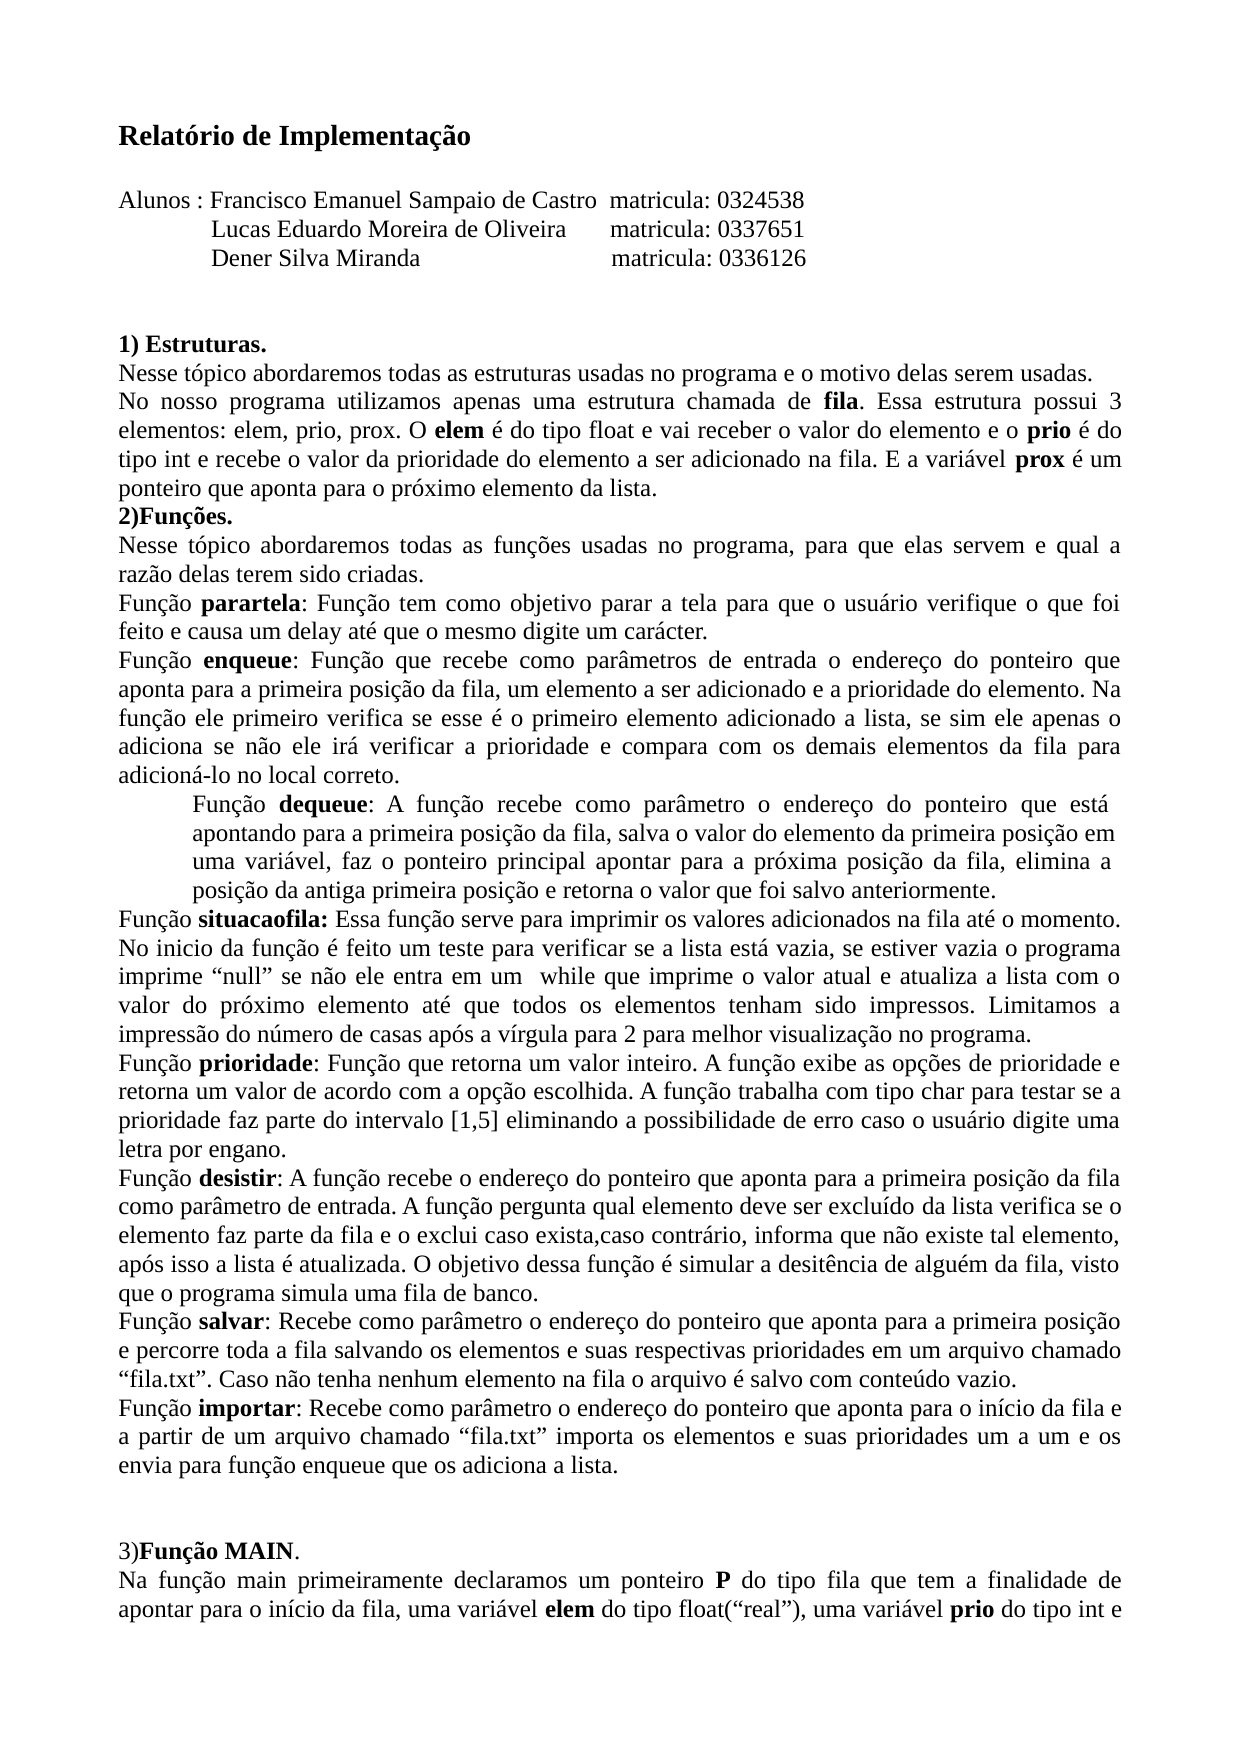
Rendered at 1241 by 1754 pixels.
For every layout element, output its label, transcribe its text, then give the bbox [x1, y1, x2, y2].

text Função salvar: Recebe como parâmetro o endereço do ponteiro que aponta para a primeira posição e percorre toda a fila salvando os elementos e suas respectivas prioridades em um arquivo chamado “fila.txt”. Caso não tenha nenhum elemento na fila o arquivo é salvo com conteúdo vazio. [118, 1306, 1122, 1393]
text Dener Silva Miranda matricula: 0336126 [118, 243, 1122, 271]
list Função MAIN. [118, 1536, 1122, 1565]
text Função dequeue: A função recebe como parâmetro o endereço do ponteiro que está apontando para a primeira posição da fila, salva o valor do elemento da primeira posição em uma variável, faz o ponteiro principal apontar para a próxima posição da fila, elimina a posição da antiga primeira posição e retorna o valor que foi salvo anteriormente. [118, 789, 1122, 904]
text Função prioridade: Função que retorna um valor inteiro. A função exibe as opções de prioridade e retorna um valor de acordo com a opção escolhida. A função trabalha com tipo char para testar se a prioridade faz parte do intervalo [1,5] eliminando a possibilidade de erro caso o usuário digite uma letra por engano. [118, 1048, 1122, 1163]
list Funções. [118, 501, 1122, 530]
text Nesse tópico abordaremos todas as estruturas usadas no programa e o motivo delas serem usadas. [118, 358, 1122, 386]
text No nosso programa utilizamos apenas uma estrutura chamada de fila. Essa estrutura possui 3 elementos: elem, prio, prox. O elem é do tipo float e vai receber o valor do elemento e o prio é do tipo int e recebe o valor da prioridade do elemento a ser adicionado na fila. E a variável prox é um ponteiro que aponta para o próximo elemento da lista. [118, 386, 1122, 501]
text Função situacaofila: Essa função serve para imprimir os valores adicionados na fila até o momento. No inicio da função é feito um teste para verificar se a lista está vazia, se estiver vazia o programa imprime “null” se não ele entra em um while que imprime o valor atual e atualiza a lista com o valor do próximo elemento até que todos os elementos tenham sido impressos. Limitamos a impressão do número de casas após a vírgula para 2 para melhor visualização no programa. [118, 904, 1122, 1048]
list Estruturas. [118, 329, 1122, 358]
text Função parartela: Função tem como objetivo parar a tela para que o usuário verifique o que foi feito e causa um delay até que o mesmo digite um carácter. [118, 588, 1122, 645]
text Função importar: Recebe como parâmetro o endereço do ponteiro que aponta para o início da fila e a partir de um arquivo chamado “fila.txt” importa os elementos e suas prioridades um a um e os envia para função enqueue que os adiciona a lista. [118, 1393, 1122, 1479]
text Lucas Eduardo Moreira de Oliveira matricula: 0337651 [118, 214, 1122, 243]
text Função enqueue: Função que recebe como parâmetros de entrada o endereço do ponteiro que aponta para a primeira posição da fila, um elemento a ser adicionado e a prioridade do elemento. Na função ele primeiro verifica se esse é o primeiro elemento adicionado a lista, se sim ele apenas o adiciona se não ele irá verificar a prioridade e compara com os demais elementos da fila para adicioná-lo no local correto. [118, 645, 1122, 789]
text Relatório de Implementação [118, 118, 1122, 152]
text Alunos : Francisco Emanuel Sampaio de Castro matricula: 0324538 [118, 185, 1122, 214]
text Na função main primeiramente declaramos um ponteiro P do tipo fila que tem a finalidade de apontar para o início da fila, uma variável elem do tipo float(“real”), uma variável prio do tipo int e [118, 1565, 1122, 1623]
text Função desistir: A função recebe o endereço do ponteiro que aponta para a primeira posição da fila como parâmetro de entrada. A função pergunta qual elemento deve ser excluído da lista verifica se o elemento faz parte da fila e o exclui caso exista,caso contrário, informa que não existe tal elemento, após isso a lista é atualizada. O objetivo dessa função é simular a desitência de alguém da fila, visto que o programa simula uma fila de banco. [118, 1163, 1122, 1306]
text Nesse tópico abordaremos todas as funções usadas no programa, para que elas servem e qual a razão delas terem sido criadas. [118, 530, 1122, 588]
